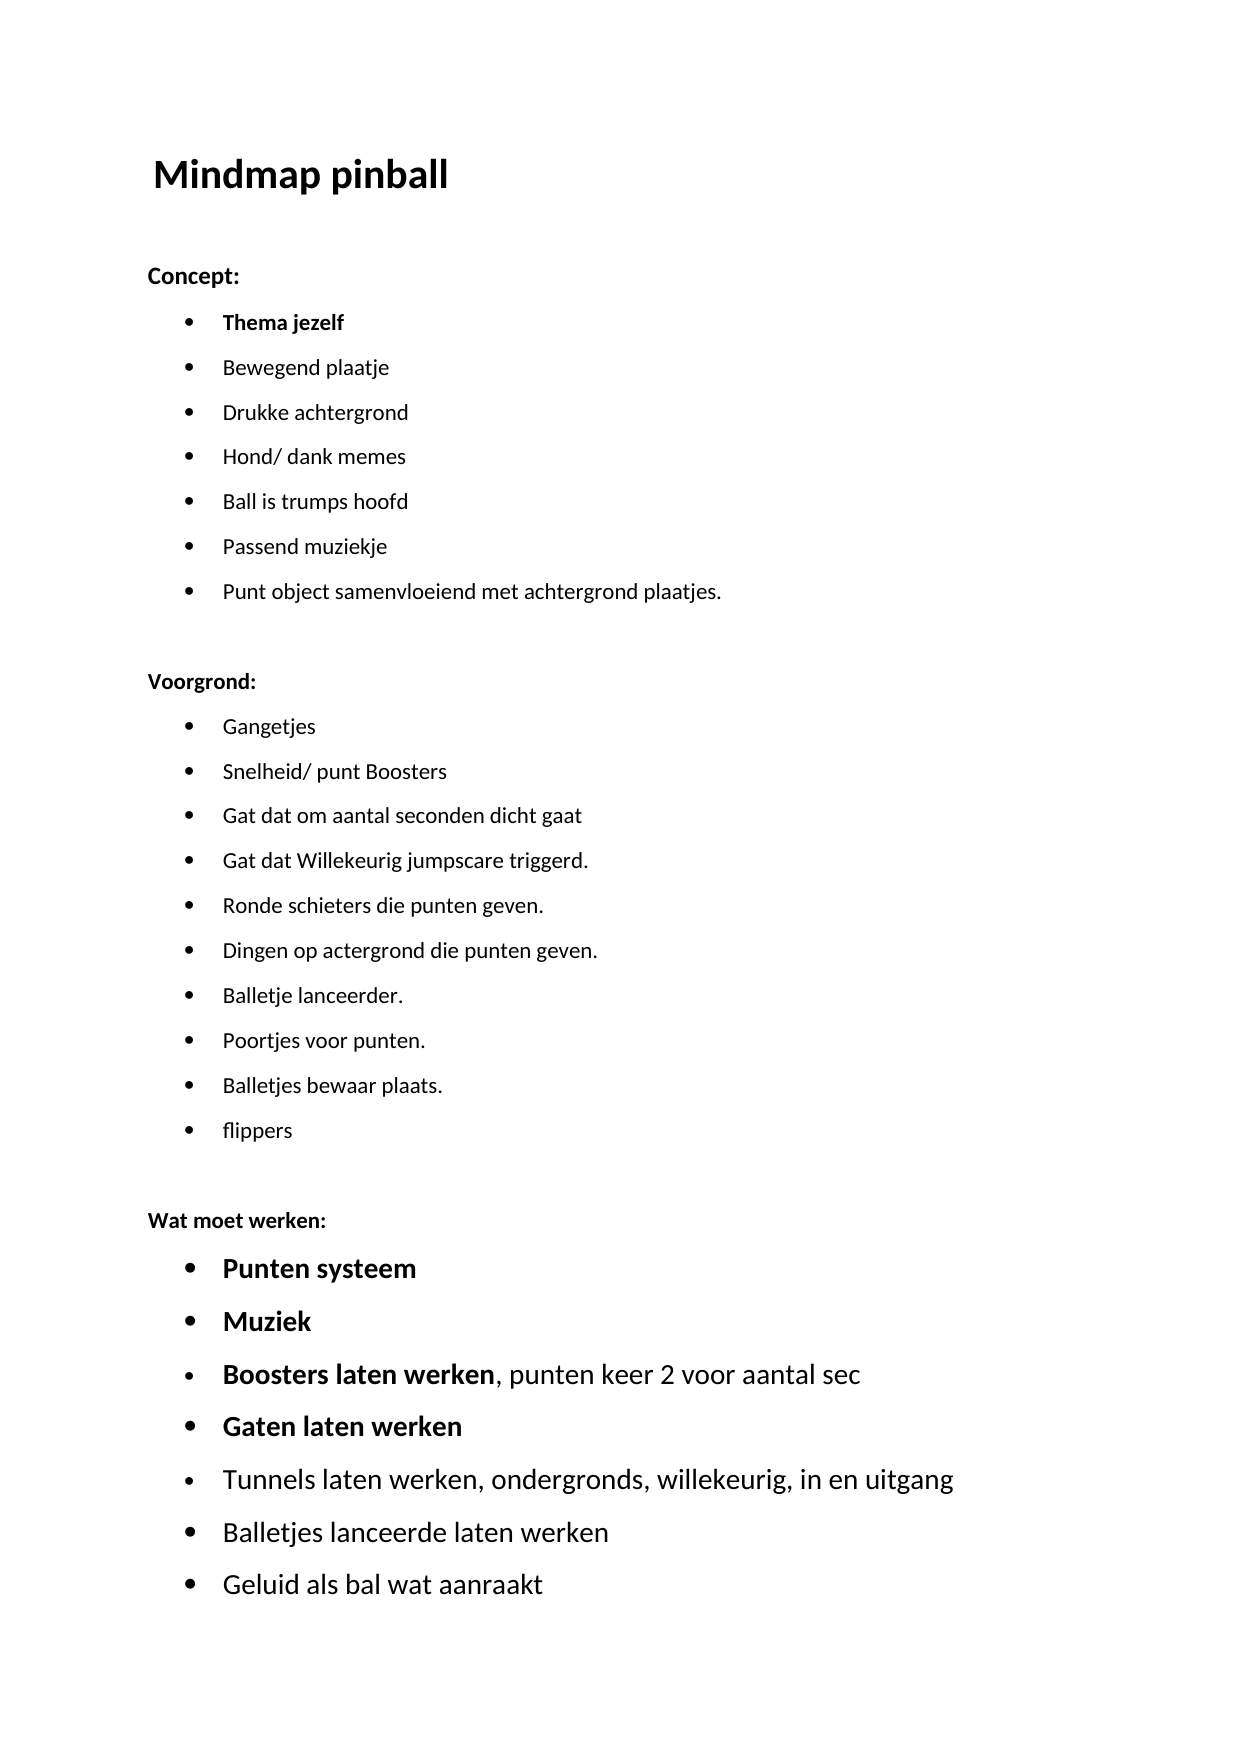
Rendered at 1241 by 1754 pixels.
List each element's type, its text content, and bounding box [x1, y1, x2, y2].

list Passend muziekje [185, 532, 1093, 560]
text Mindmap pinball [148, 148, 1093, 198]
list Gaten laten werken [185, 1408, 1093, 1444]
text Wat moet werken: [148, 1206, 1093, 1234]
list Hond/ dank memes [185, 442, 1093, 471]
list Gangetjes [185, 712, 1093, 740]
text Concept: [148, 260, 1093, 291]
list Poortjes voor punten. [185, 1026, 1093, 1054]
list Snelheid/ punt Boosters [185, 757, 1093, 785]
list Tunnels laten werken, ondergronds, willekeurig, in en uitgang [185, 1461, 1093, 1497]
list Bewegend plaatje [185, 353, 1093, 381]
list Ronde schieters die punten geven. [185, 891, 1093, 919]
list Dingen op actergrond die punten geven. [185, 936, 1093, 964]
list Muziek [185, 1303, 1093, 1339]
list Boosters laten werken, punten keer 2 voor aantal sec [185, 1356, 1093, 1391]
list Balletje lanceerder. [185, 981, 1093, 1009]
list Gat dat om aantal seconden dicht gaat [185, 802, 1093, 830]
list Balletjes lanceerde laten werken [185, 1514, 1093, 1549]
list Geluid als bal wat aanraakt [185, 1566, 1093, 1602]
list Punt object samenvloeiend met achtergrond plaatjes. [185, 577, 1093, 605]
list Gat dat Willekeurig jumpscare triggerd. [185, 847, 1093, 874]
list Balletjes bewaar plaats. [185, 1071, 1093, 1099]
list Thema jezelf [185, 308, 1093, 336]
list Drukke achtergrond [185, 398, 1093, 426]
list flippers [185, 1116, 1093, 1144]
text Voorgrond: [148, 667, 1093, 695]
list Ball is trumps hoofd [185, 487, 1093, 515]
list Punten systeem [185, 1251, 1093, 1286]
